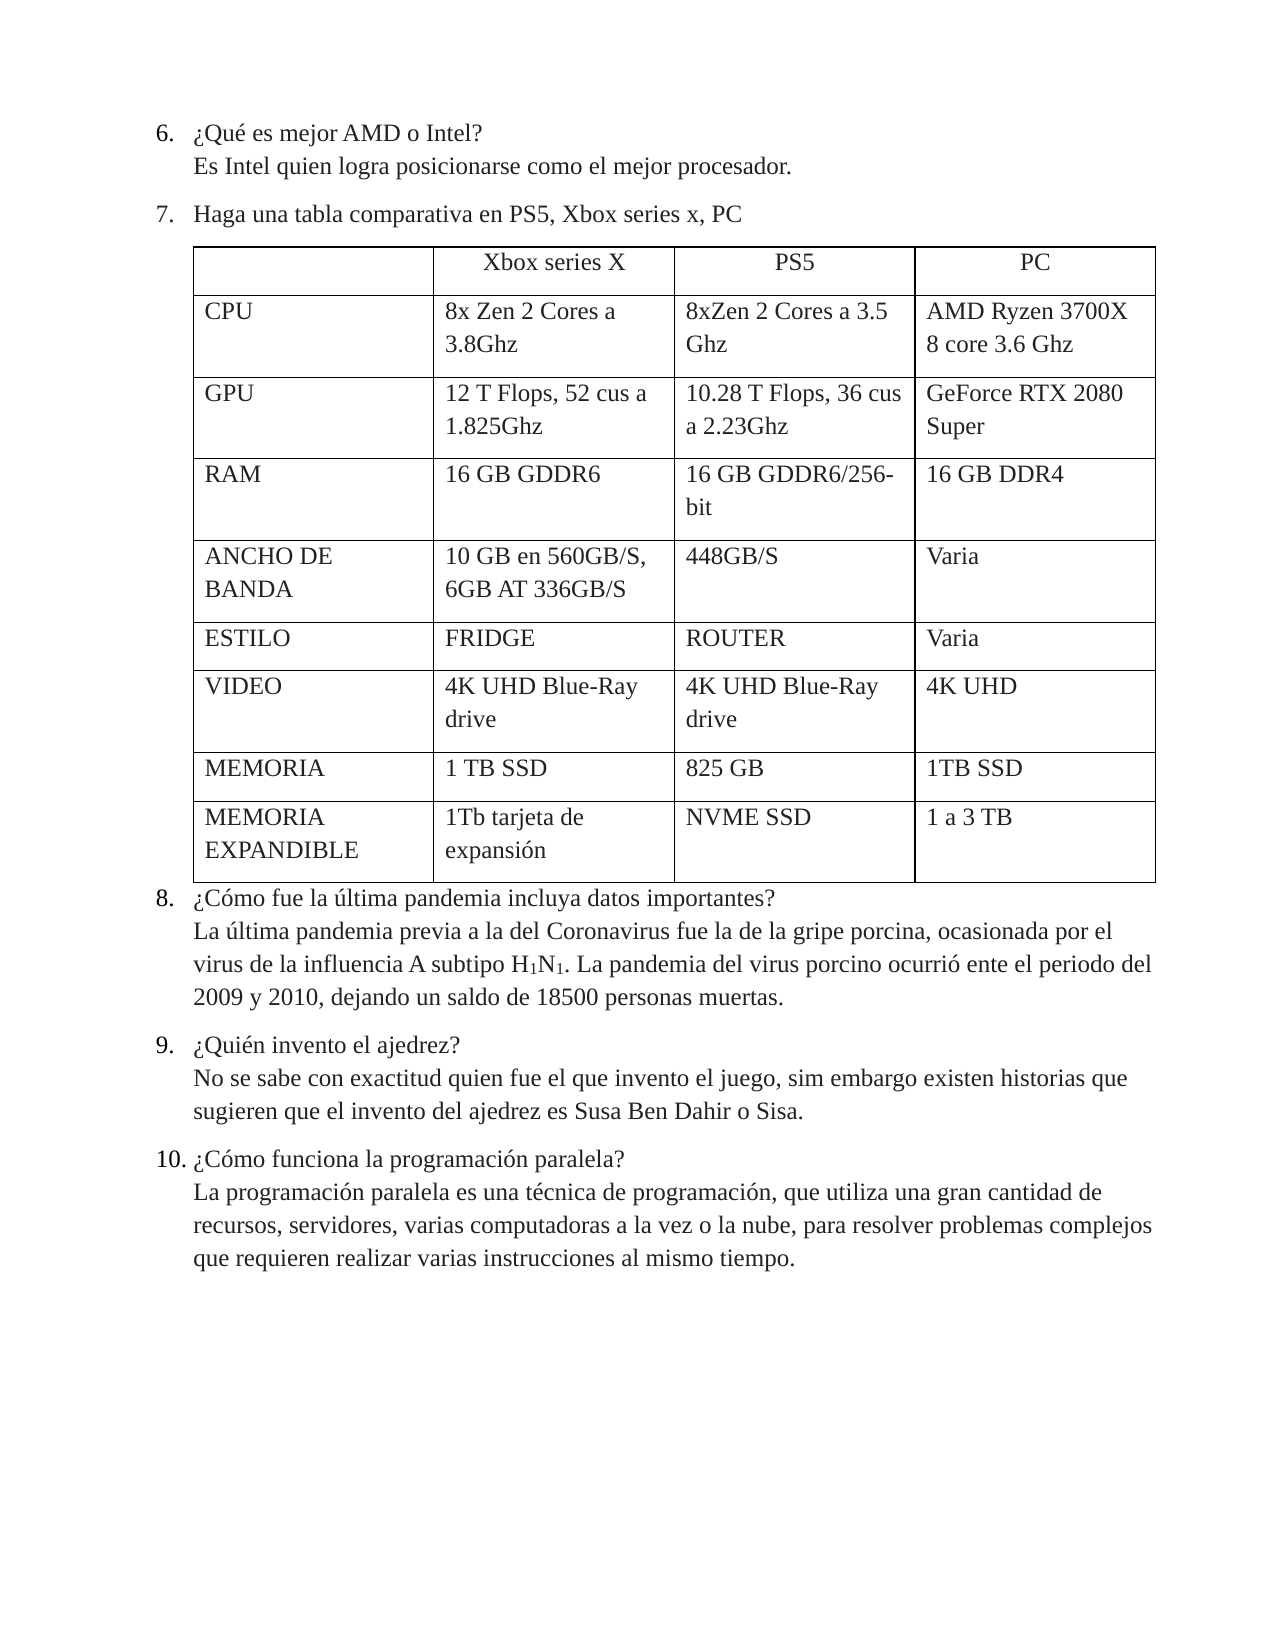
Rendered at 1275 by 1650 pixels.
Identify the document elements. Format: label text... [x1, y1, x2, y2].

table_cell Varia [916, 541, 1155, 622]
table_cell 12 T Flops, 52 cus a 1.825Ghz [434, 378, 674, 458]
table_cell ESTILO [194, 623, 433, 670]
table_cell Varia [916, 623, 1155, 670]
table_cell 16 GB GDDR6/256-bit [675, 459, 914, 540]
table_cell 16 GB GDDR6 [434, 459, 674, 540]
table_header Xbox series X [434, 248, 674, 295]
table_cell 1Tb tarjeta de expansión [434, 802, 674, 882]
table_cell MEMORIA EXPANDIBLE [194, 802, 433, 882]
table_cell 1 a 3 TB [916, 802, 1155, 882]
table_cell FRIDGE [434, 623, 674, 670]
table_cell 4K UHD Blue-Ray drive [434, 671, 674, 752]
table_cell 8xZen 2 Cores a 3.5 Ghz [675, 296, 914, 377]
table_header PC [916, 248, 1155, 295]
list ¿Cómo funciona la programación paralela? La programación paralela es una técnica de programación, que utiliza una gran cantidad de recursos, servidores, varias computadoras a la vez o la nube, para resolver problemas complejos que requieren realizar varias instrucciones al mismo tiempo. [156, 1144, 1157, 1271]
table_cell MEMORIA [194, 753, 433, 801]
table_cell VIDEO [194, 671, 433, 752]
table_cell 4K UHD Blue-Ray drive [675, 671, 914, 752]
list ¿Cómo fue la última pandemia incluya datos importantes? La última pandemia previa a la del Coronavirus fue la de la gripe porcina, ocasionada por el virus de la influencia A subtipo H1N1. La pandemia del virus porcino ocurrió ente el periodo del 2009 y 2010, dejando un saldo de 18500 personas muertas. [156, 883, 1157, 1011]
table_cell ANCHO DE BANDA [194, 541, 433, 622]
table_cell 1TB SSD [916, 753, 1155, 801]
table_cell AMD Ryzen 3700X 8 core 3.6 Ghz [916, 296, 1155, 377]
table_cell 8x Zen 2 Cores a 3.8Ghz [434, 296, 674, 377]
table_cell 10 GB en 560GB/S, 6GB AT 336GB/S [434, 541, 674, 622]
table_cell ROUTER [675, 623, 914, 670]
table_cell CPU [194, 296, 433, 377]
list ¿Quién invento el ajedrez? No se sabe con exactitud quien fue el que invento el juego, sim embargo existen historias que sugieren que el invento del ajedrez es Susa Ben Dahir o Sisa. [156, 1030, 1157, 1125]
list ¿Qué es mejor AMD o Intel? Es Intel quien logra posicionarse como el mejor procesador. [156, 118, 1157, 180]
table_cell 10.28 T Flops, 36 cus a 2.23Ghz [675, 378, 914, 458]
table_cell RAM [194, 459, 433, 540]
table_cell GPU [194, 378, 433, 458]
table_cell NVME SSD [675, 802, 914, 882]
table_cell 448GB/S [675, 541, 914, 622]
list Haga una tabla comparativa en PS5, Xbox series x, PC [156, 199, 1157, 227]
table_cell 4K UHD [916, 671, 1155, 752]
table_header [194, 248, 433, 295]
table_cell 1 TB SSD [434, 753, 674, 801]
table_cell 16 GB DDR4 [916, 459, 1155, 540]
table_header PS5 [675, 248, 914, 295]
table_cell 825 GB [675, 753, 914, 801]
table_cell GeForce RTX 2080 Super [916, 378, 1155, 458]
